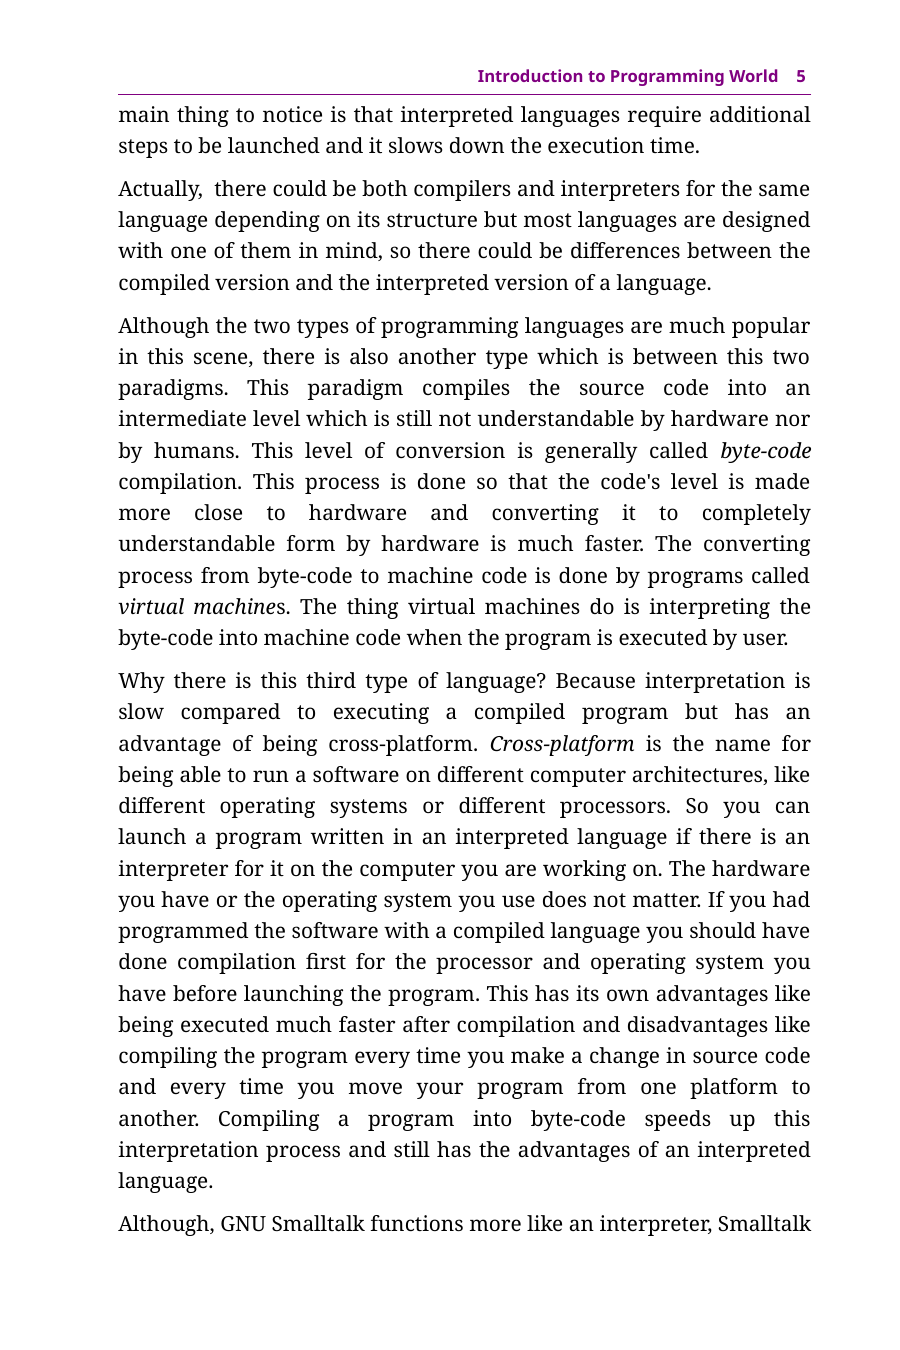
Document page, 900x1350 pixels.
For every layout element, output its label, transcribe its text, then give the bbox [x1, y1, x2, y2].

text The figure above demonstrates the difference between launching a compiled program and an interpreted program. A user can reach directly to the compiled program which is kept as machine code in computer memory while she can reach only the source code of an interpreted language. The system then recognizes the file format and sends it to the interpreter to interpret it into machine code. Sometimes, the system may not be able to recognize the file format and we might need to send the file to the interpreter manually. The main thing to notice is that interpreted languages require additional steps to be launched and it slows down the execution time. [118, 100, 811, 159]
text Why there is this third type of language? Because interpretation is slow compared to executing a compiled program but has an advantage of being cross-platform. Cross-platform is the name for being able to run a software on different computer architectures, like different operating systems or different processors. So you can launch a program written in an interpreted language if there is an interpreter for it on the computer you are working on. The hardware you have or the operating system you use does not matter. If you had programmed the software with a compiled language you should have done compilation first for the processor and operating system you have before launching the program. This has its own advantages like being executed much faster after compilation and disadvantages like compiling the program every time you make a change in source code and every time you move your program from one platform to another. Compiling a program into byte-code speeds up this interpretation process and still has the advantages of an interpreted language. [118, 666, 811, 1195]
text Although the two types of programming languages are much popular in this scene, there is also another type which is between this two paradigms. This paradigm compiles the source code into an intermediate level which is still not understandable by hardware nor by humans. This level of conversion is generally called byte-code compilation. This process is done so that the code's level is made more close to hardware and converting it to completely understandable form by hardware is much faster. The converting process from byte-code to machine code is done by programs called virtual machines. The thing virtual machines do is interpreting the byte-code into machine code when the program is executed by user. [118, 311, 811, 652]
text Although, GNU Smalltalk functions more like an interpreter, Smalltalk [118, 1209, 811, 1238]
text Actually, there could be both compilers and interpreters for the same language depending on its structure but most languages are designed with one of them in mind, so there could be differences between the compiled version and the interpreted version of a language. [118, 174, 811, 296]
